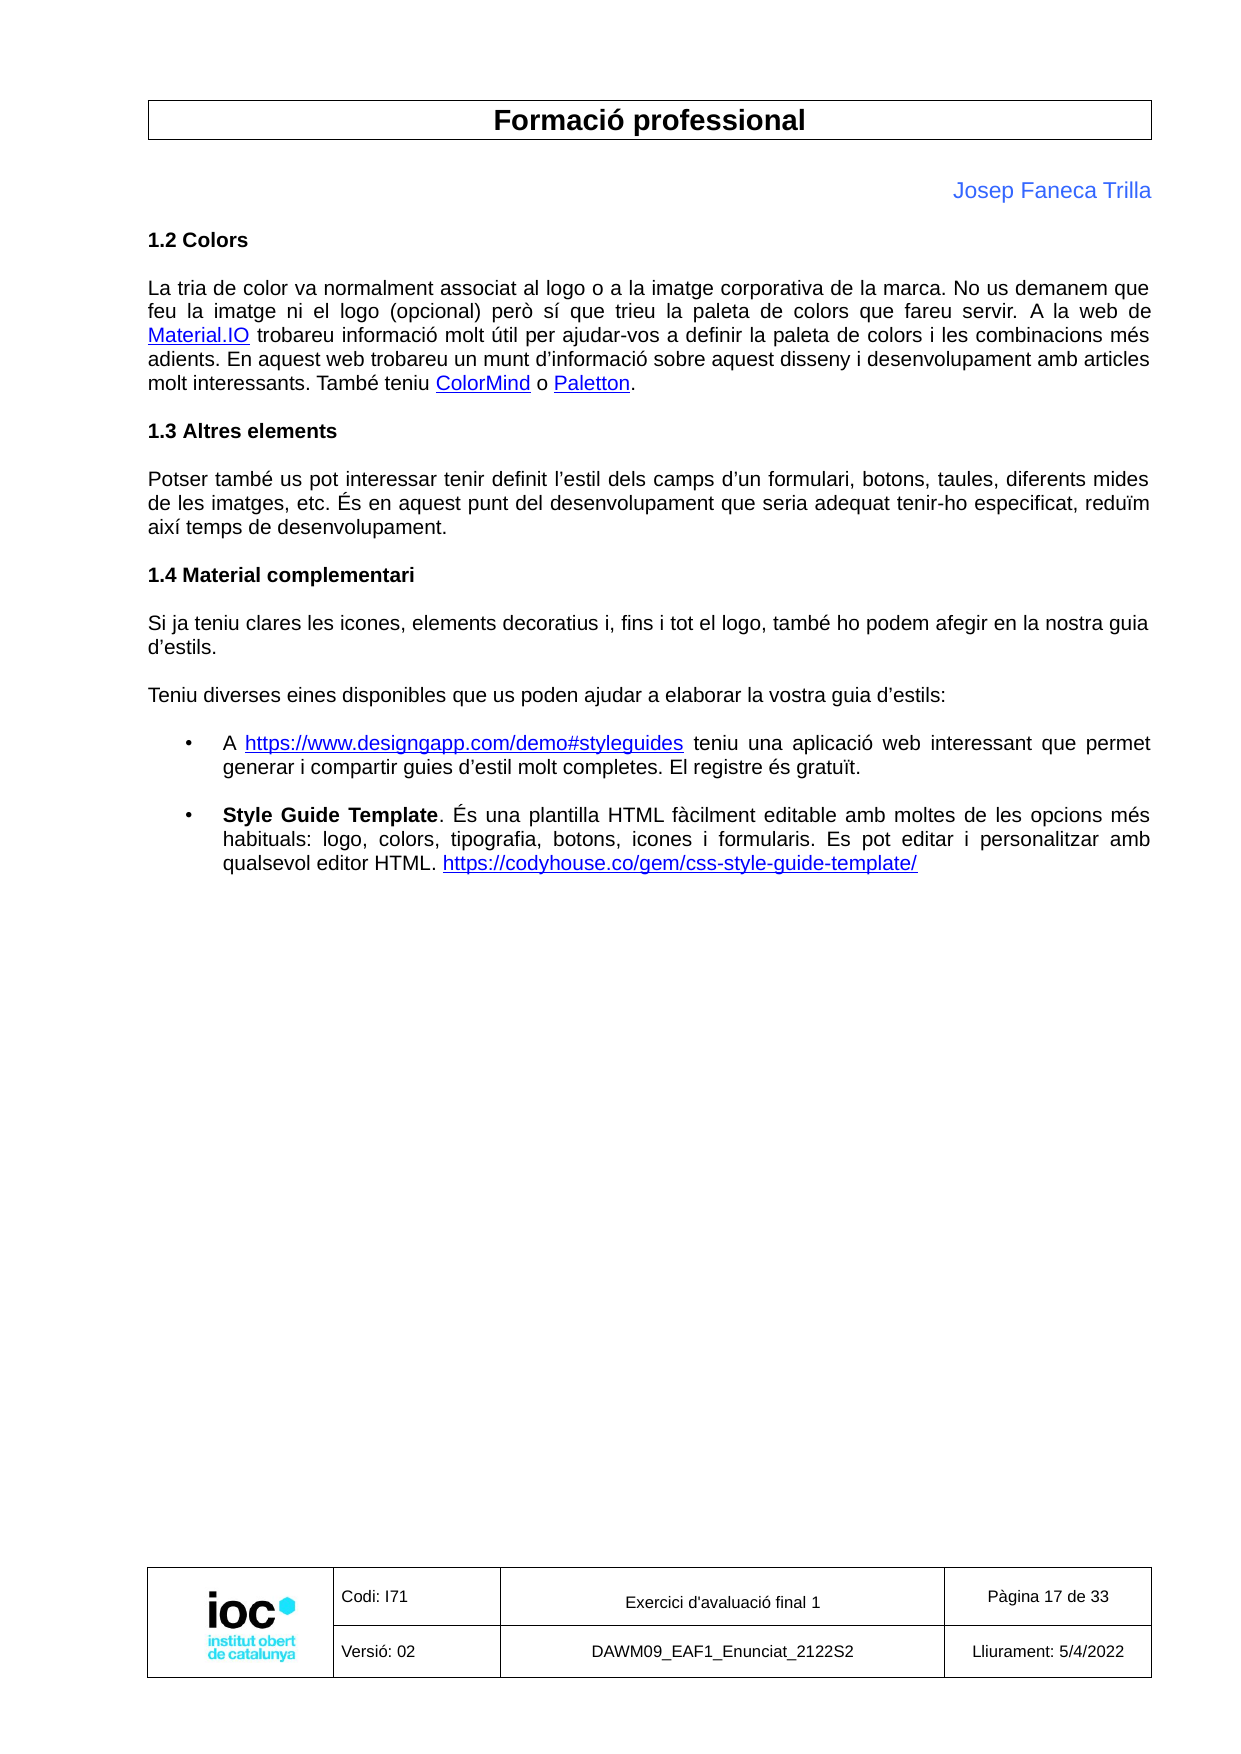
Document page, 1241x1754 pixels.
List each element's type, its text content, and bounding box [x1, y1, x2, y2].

text Teniu diverses eines disponibles que us poden ajudar a elaborar la vostra guia d’estils: [148, 683, 1151, 707]
text 1.2 Colors [148, 227, 1151, 251]
text 1.3 Altres elements [148, 419, 1151, 443]
text Si ja teniu clares les icones, elements decoratius i, fins i tot el logo, també ho podem afegir en la nostra guia d’estils. [148, 611, 1151, 659]
list A https://www.designgapp.com/demo#styleguides teniu una aplicació web interessant que permet generar i compartir guies d’estil molt completes. El registre és gratuït. [185, 731, 1151, 778]
text 1.4 Material complementari [148, 563, 1151, 587]
list Style Guide Template. És una plantilla HTML fàcilment editable amb moltes de les opcions més habituals: logo, colors, tipografia, botons, icones i formularis. Es pot editar i personalitzar amb qualsevol editor HTML. https://codyhouse.co/gem/css-style-guide-template/ [185, 802, 1151, 874]
text La tria de color va normalment associat al logo o a la imatge corporativa de la marca. No us demanem que feu la imatge ni el logo (opcional) però sí que trieu la paleta de colors que fareu servir. A la web de Material.IO trobareu informació molt útil per ajudar-vos a definir la paleta de colors i les combinacions més adients. En aquest web trobareu un munt d’informació sobre aquest disseny i desenvolupament amb articles molt interessants. També teniu ColorMind o Paletton. [148, 275, 1151, 395]
picture [195, 1577, 309, 1673]
text Potser també us pot interessar tenir definit l’estil dels camps d’un formulari, botons, taules, diferents mides de les imatges, etc. És en aquest punt del desenvolupament que seria adequat tenir-ho especificat, reduïm així temps de desenvolupament. [148, 467, 1151, 539]
